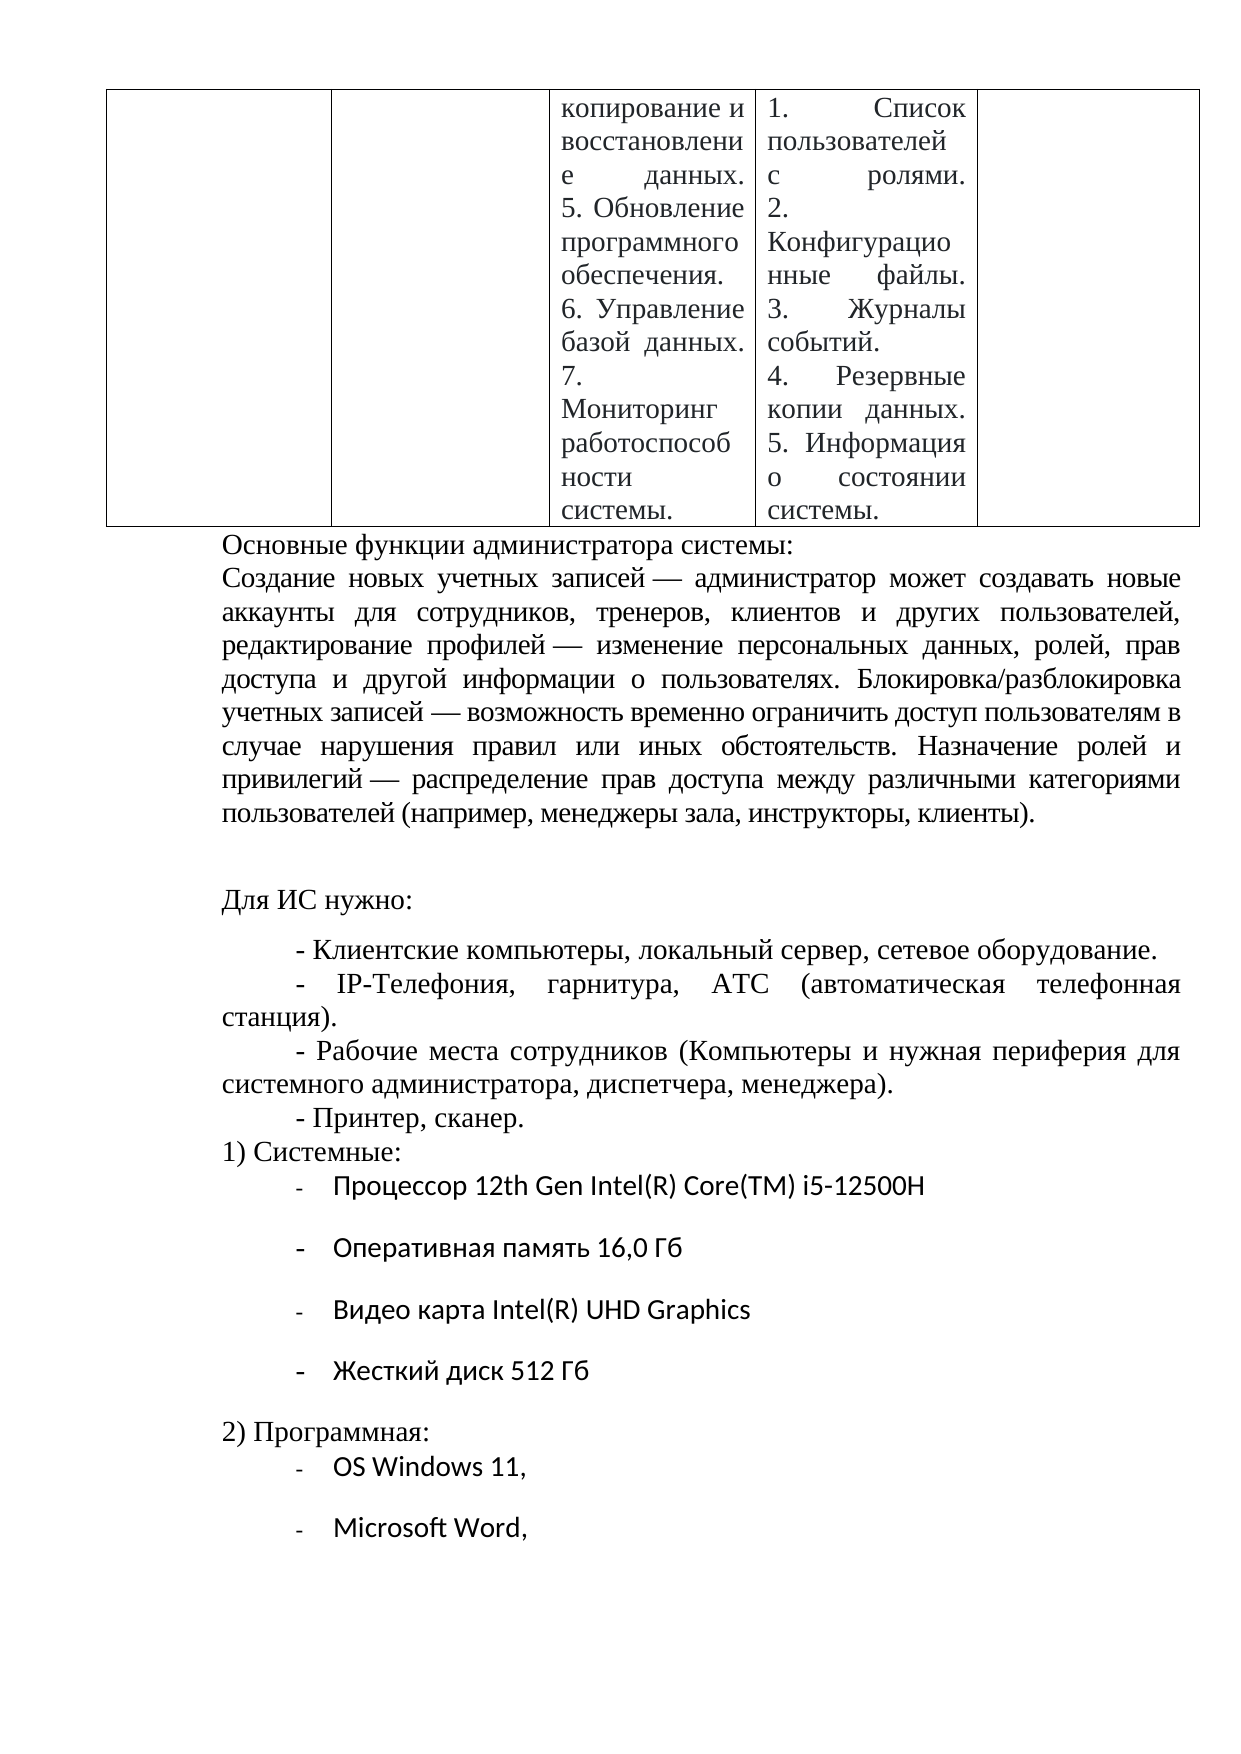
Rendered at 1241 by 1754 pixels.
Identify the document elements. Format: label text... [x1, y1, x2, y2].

table_cell [978, 90, 1199, 526]
text 1) Системные: [148, 1134, 1181, 1167]
table_cell [107, 90, 331, 526]
list Microsoft Word, [295, 1509, 1181, 1545]
list Жесткий диск 512 Гб [295, 1352, 1181, 1388]
list Для ИС нужно: [148, 882, 1181, 916]
table_cell 1. Список пользователей с ролями. 2. Конфигурационные файлы. 3. Журналы событий. 4. Резервные копии данных. 5. Информация о состоянии системы. [756, 90, 977, 526]
text - Клиентские компьютеры, локальный сервер, сетевое оборудование. [222, 932, 1181, 966]
list Процессор 12th Gen Intel(R) Core(TM) i5-12500H [295, 1167, 1181, 1203]
table_cell [332, 90, 549, 526]
text - Рабочие места сотрудников (Компьютеры и нужная периферия для системного администратора, диспетчера, менеджера). [222, 1033, 1181, 1100]
text - Принтер, сканер. [222, 1100, 1181, 1134]
text Создание новых учетных записей — администратор может создавать новые аккаунты для сотрудников, тренеров, клиентов и других пользователей, редактирование профилей — изменение персональных данных, ролей, прав доступа и другой информации о пользователях. Блокировка/разблокировка учетных записей — возможность временно ограничить доступ пользователям в случае нарушения правил или иных обстоятельств. Назначение ролей и привилегий — распределение прав доступа между различными категориями пользователей (например, менеджеры зала, инструкторы, клиенты). [222, 560, 1181, 829]
table_cell копирование и восстановление данных. 5. Обновление программного обеспечения. 6. Управление базой данных. 7. Мониторинг работоспособности системы. [550, 90, 755, 526]
list OS Windows 11, [295, 1448, 1181, 1483]
list Оперативная память 16,0 Гб [295, 1229, 1181, 1264]
text - IP-Телефония, гарнитура, АТС (автоматическая телефонная станция). [222, 966, 1181, 1033]
text 2) Программная: [148, 1414, 1181, 1448]
text Основные функции администратора системы: [222, 527, 1181, 560]
list Видео карта Intel(R) UHD Graphics [295, 1291, 1181, 1326]
